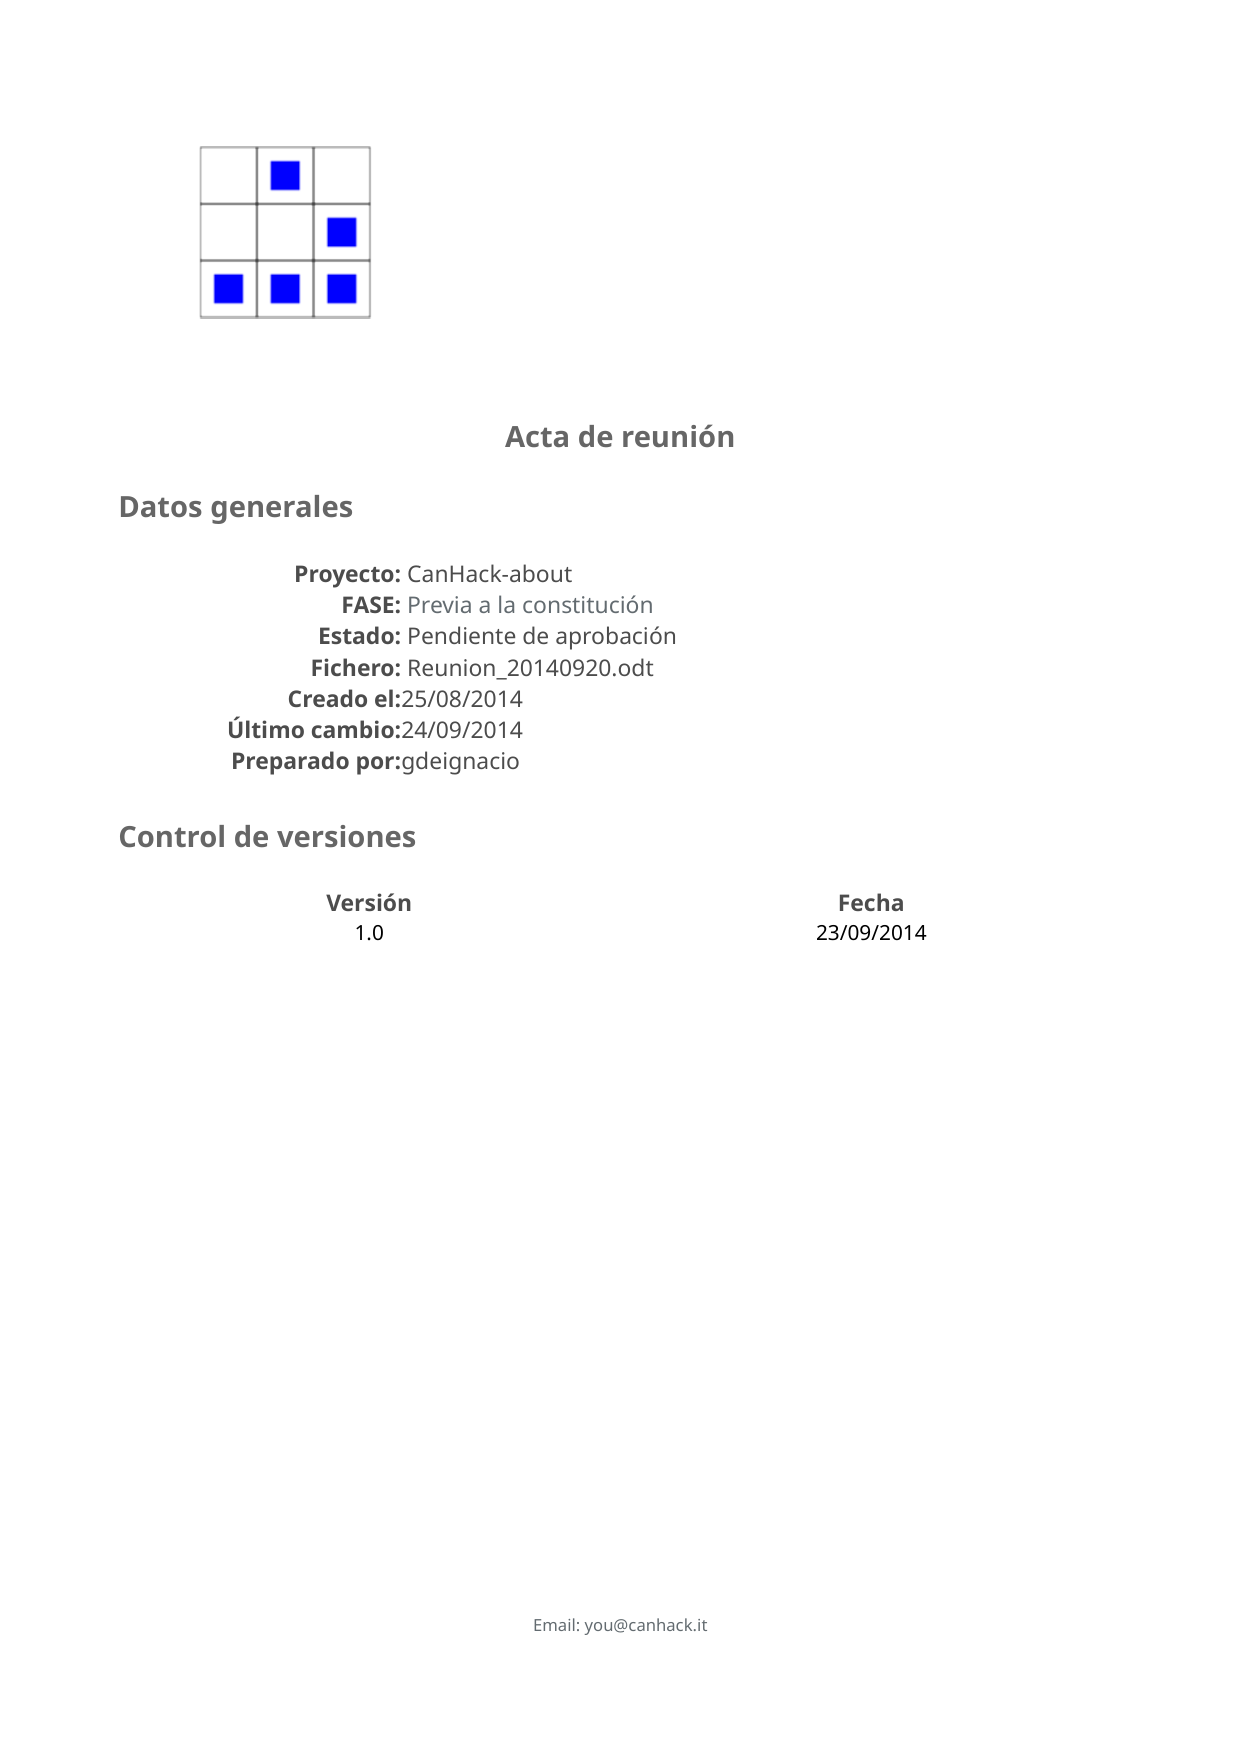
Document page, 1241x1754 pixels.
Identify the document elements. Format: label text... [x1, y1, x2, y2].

table_cell Último cambio: [118, 714, 401, 745]
table_cell 23/09/2014 [620, 918, 1122, 947]
table_cell Creado el: [118, 683, 401, 714]
table_cell 25/08/2014 [401, 683, 1122, 714]
table_cell Preparado por: [118, 745, 401, 776]
table_cell Pendiente de aprobación [401, 620, 1122, 651]
table_header Versión [118, 887, 620, 918]
table_cell [620, 947, 1122, 975]
table_header [453, 118, 787, 347]
picture [199, 146, 372, 319]
table_cell 1.0 [118, 918, 620, 947]
table_header Proyecto: [118, 558, 401, 589]
text Control de versiones [118, 816, 1122, 856]
table_header [118, 118, 453, 347]
table_cell 23/09/2014 [401, 714, 1122, 745]
table_cell gdeignacio [401, 745, 1122, 776]
text Acta de reunión [118, 416, 1122, 456]
table_header [788, 118, 1122, 347]
table_cell FASE: [118, 589, 401, 620]
table_cell Fichero: [118, 651, 401, 683]
table_cell Reunion_20140920.odt [401, 651, 1122, 683]
table_header CanHack-about [401, 558, 1122, 589]
text Datos generales [118, 487, 1122, 526]
table_cell Estado: [118, 620, 401, 651]
table_cell Previa a la constitución [401, 589, 1122, 620]
table_header Fecha [620, 887, 1122, 918]
table_cell [118, 947, 620, 975]
